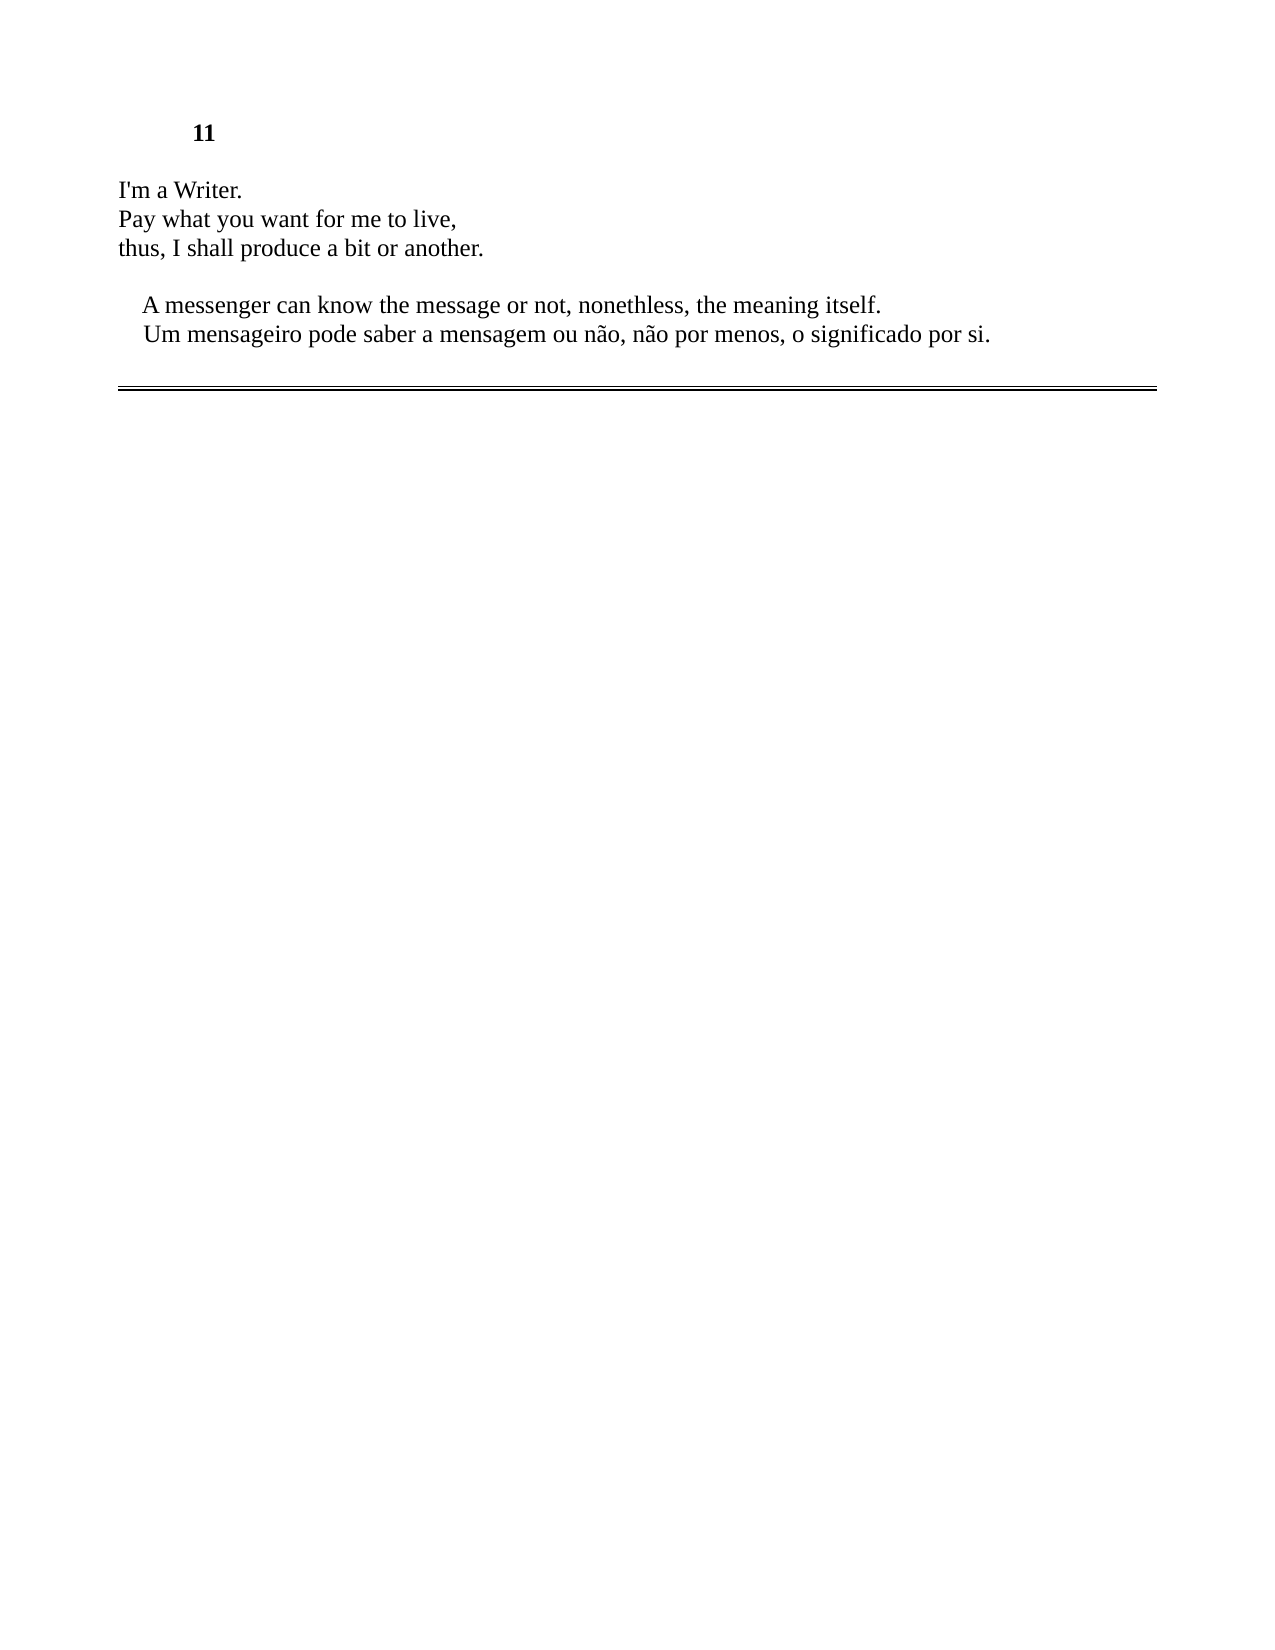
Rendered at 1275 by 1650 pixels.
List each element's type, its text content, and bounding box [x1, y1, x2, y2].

text thus, I shall produce a bit or another. [118, 233, 1157, 262]
text I'm a Writer. [118, 176, 1157, 204]
text Um mensageiro pode saber a mensagem ou não, não por menos, o significado por si. [118, 319, 1157, 348]
text A messenger can know the message or not, nonethless, the meaning itself. [118, 291, 1157, 319]
text Pay what you want for me to live, [118, 204, 1157, 233]
text 11 [118, 118, 1157, 147]
